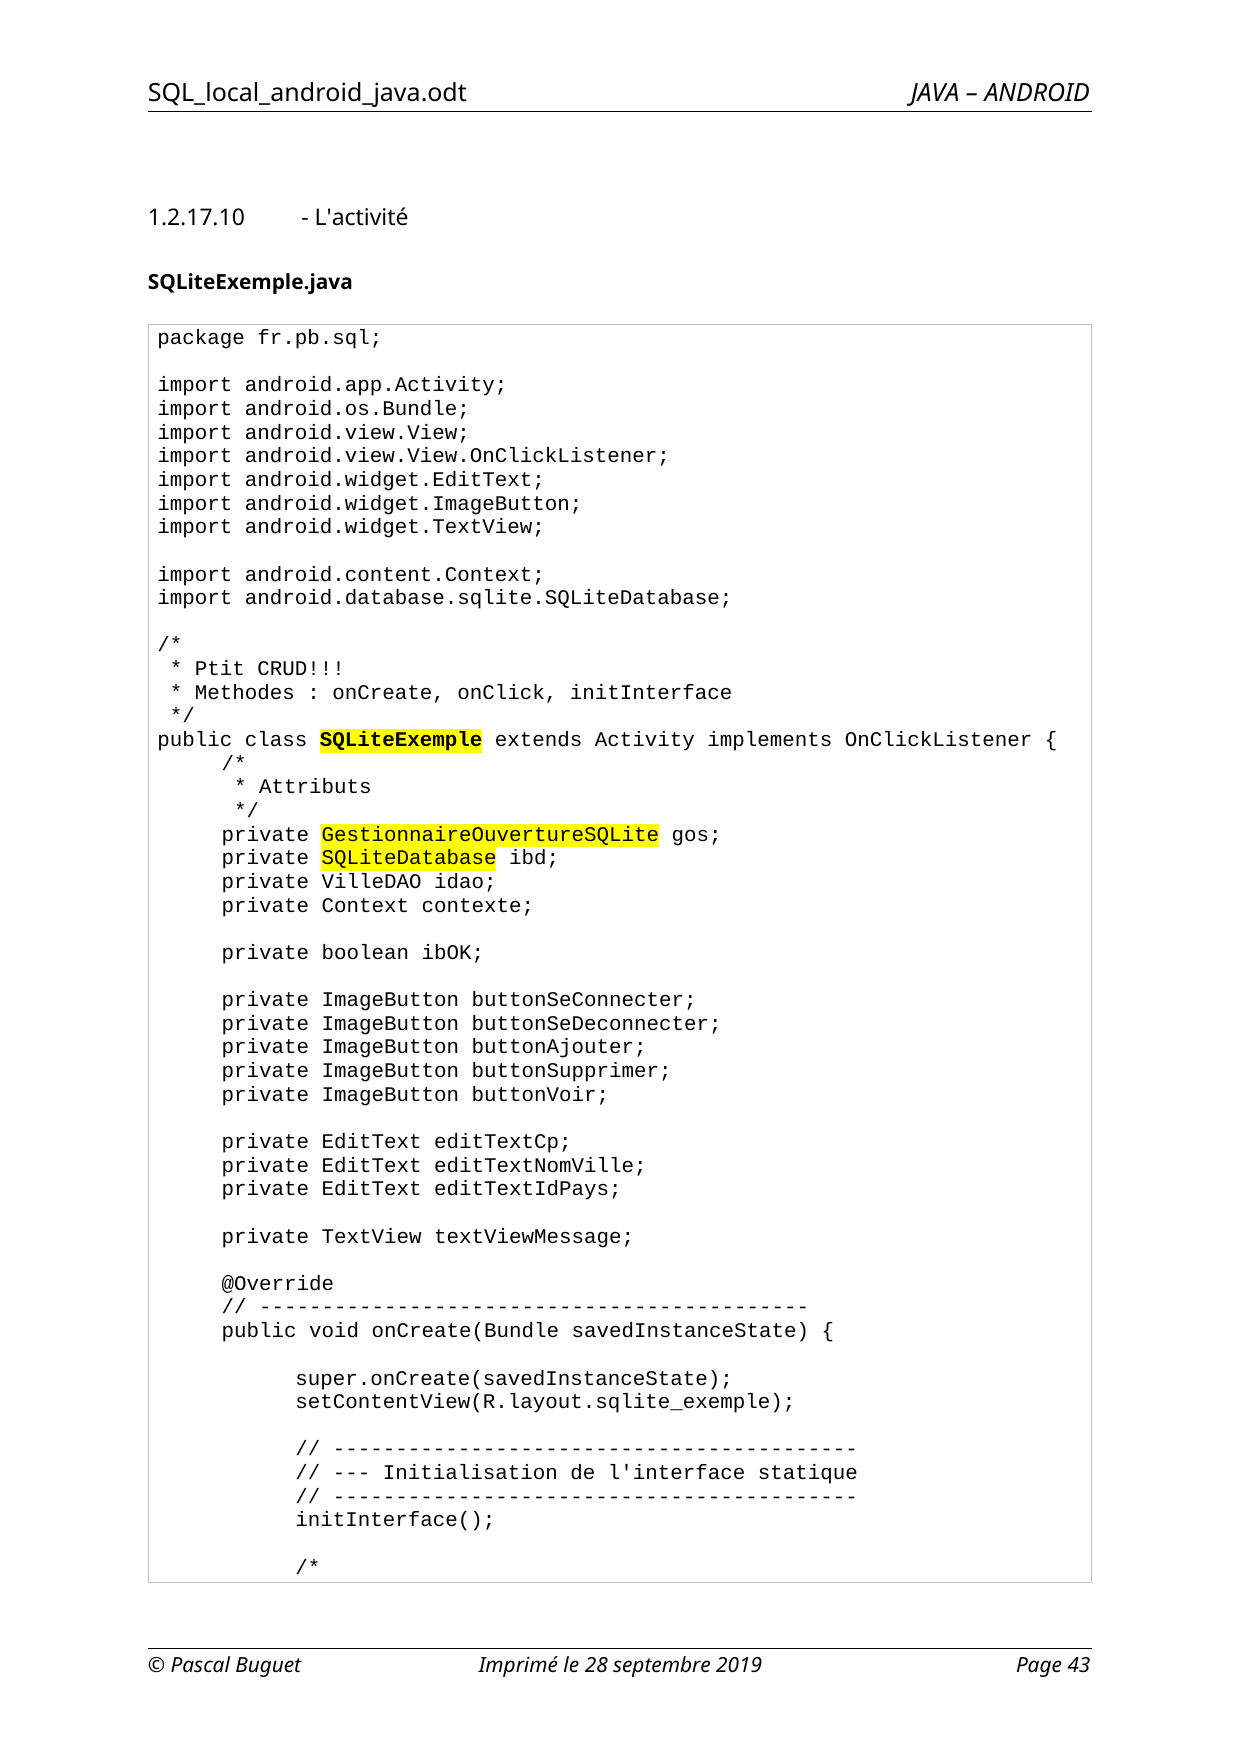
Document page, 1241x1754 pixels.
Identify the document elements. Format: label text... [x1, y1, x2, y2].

text import android.widget.ImageButton; [149, 489, 1091, 513]
text private VilleDAO idao; [149, 868, 1091, 891]
text private Context contexte; [149, 891, 1091, 915]
text private EditText editTextIdPays; [149, 1175, 1091, 1199]
text // -------------------------------------------- [149, 1293, 1091, 1317]
text /* [149, 631, 1091, 655]
text private TextView textViewMessage; [149, 1222, 1091, 1246]
text /* [149, 1553, 1091, 1582]
text SQLiteExemple.java [148, 267, 1092, 296]
text import android.widget.TextView; [149, 513, 1091, 537]
text private ImageButton buttonAjouter; [149, 1033, 1091, 1057]
text import android.view.View.OnClickListener; [149, 442, 1091, 466]
text /* [149, 749, 1091, 773]
text import android.database.sqlite.SQLiteDatabase; [149, 584, 1091, 608]
text // ------------------------------------------ [149, 1483, 1091, 1506]
text private boolean ibOK; [149, 939, 1091, 962]
text import android.content.Context; [149, 560, 1091, 584]
text public class SQLiteExemple extends Activity implements OnClickListener { [149, 726, 1091, 749]
text // --- Initialisation de l'interface statique [149, 1459, 1091, 1483]
text import android.os.Bundle; [149, 395, 1091, 418]
text setContentView(R.layout.sqlite_exemple); [149, 1388, 1091, 1412]
text */ [149, 702, 1091, 726]
text * Ptit CRUD!!! [149, 655, 1091, 679]
text private ImageButton buttonSeDeconnecter; [149, 1010, 1091, 1033]
text initInterface(); [149, 1506, 1091, 1530]
text private SQLiteDatabase ibd; [149, 844, 1091, 868]
text package fr.pb.sql; [149, 325, 1091, 348]
subtitle - L'activité [148, 201, 1092, 232]
text */ [149, 797, 1091, 821]
text import android.view.View; [149, 418, 1091, 442]
text private ImageButton buttonSupprimer; [149, 1057, 1091, 1081]
text private EditText editTextCp; [149, 1128, 1091, 1152]
text @Override [149, 1270, 1091, 1293]
text private EditText editTextNomVille; [149, 1152, 1091, 1175]
text public void onCreate(Bundle savedInstanceState) { [149, 1317, 1091, 1341]
text private ImageButton buttonSeConnecter; [149, 986, 1091, 1010]
text // ------------------------------------------ [149, 1435, 1091, 1459]
text * Methodes : onCreate, onClick, initInterface [149, 679, 1091, 702]
text private ImageButton buttonVoir; [149, 1081, 1091, 1104]
text private GestionnaireOuvertureSQLite gos; [149, 821, 1091, 844]
text super.onCreate(savedInstanceState); [149, 1364, 1091, 1388]
text import android.app.Activity; [149, 371, 1091, 395]
text import android.widget.EditText; [149, 466, 1091, 489]
text * Attributs [149, 773, 1091, 797]
